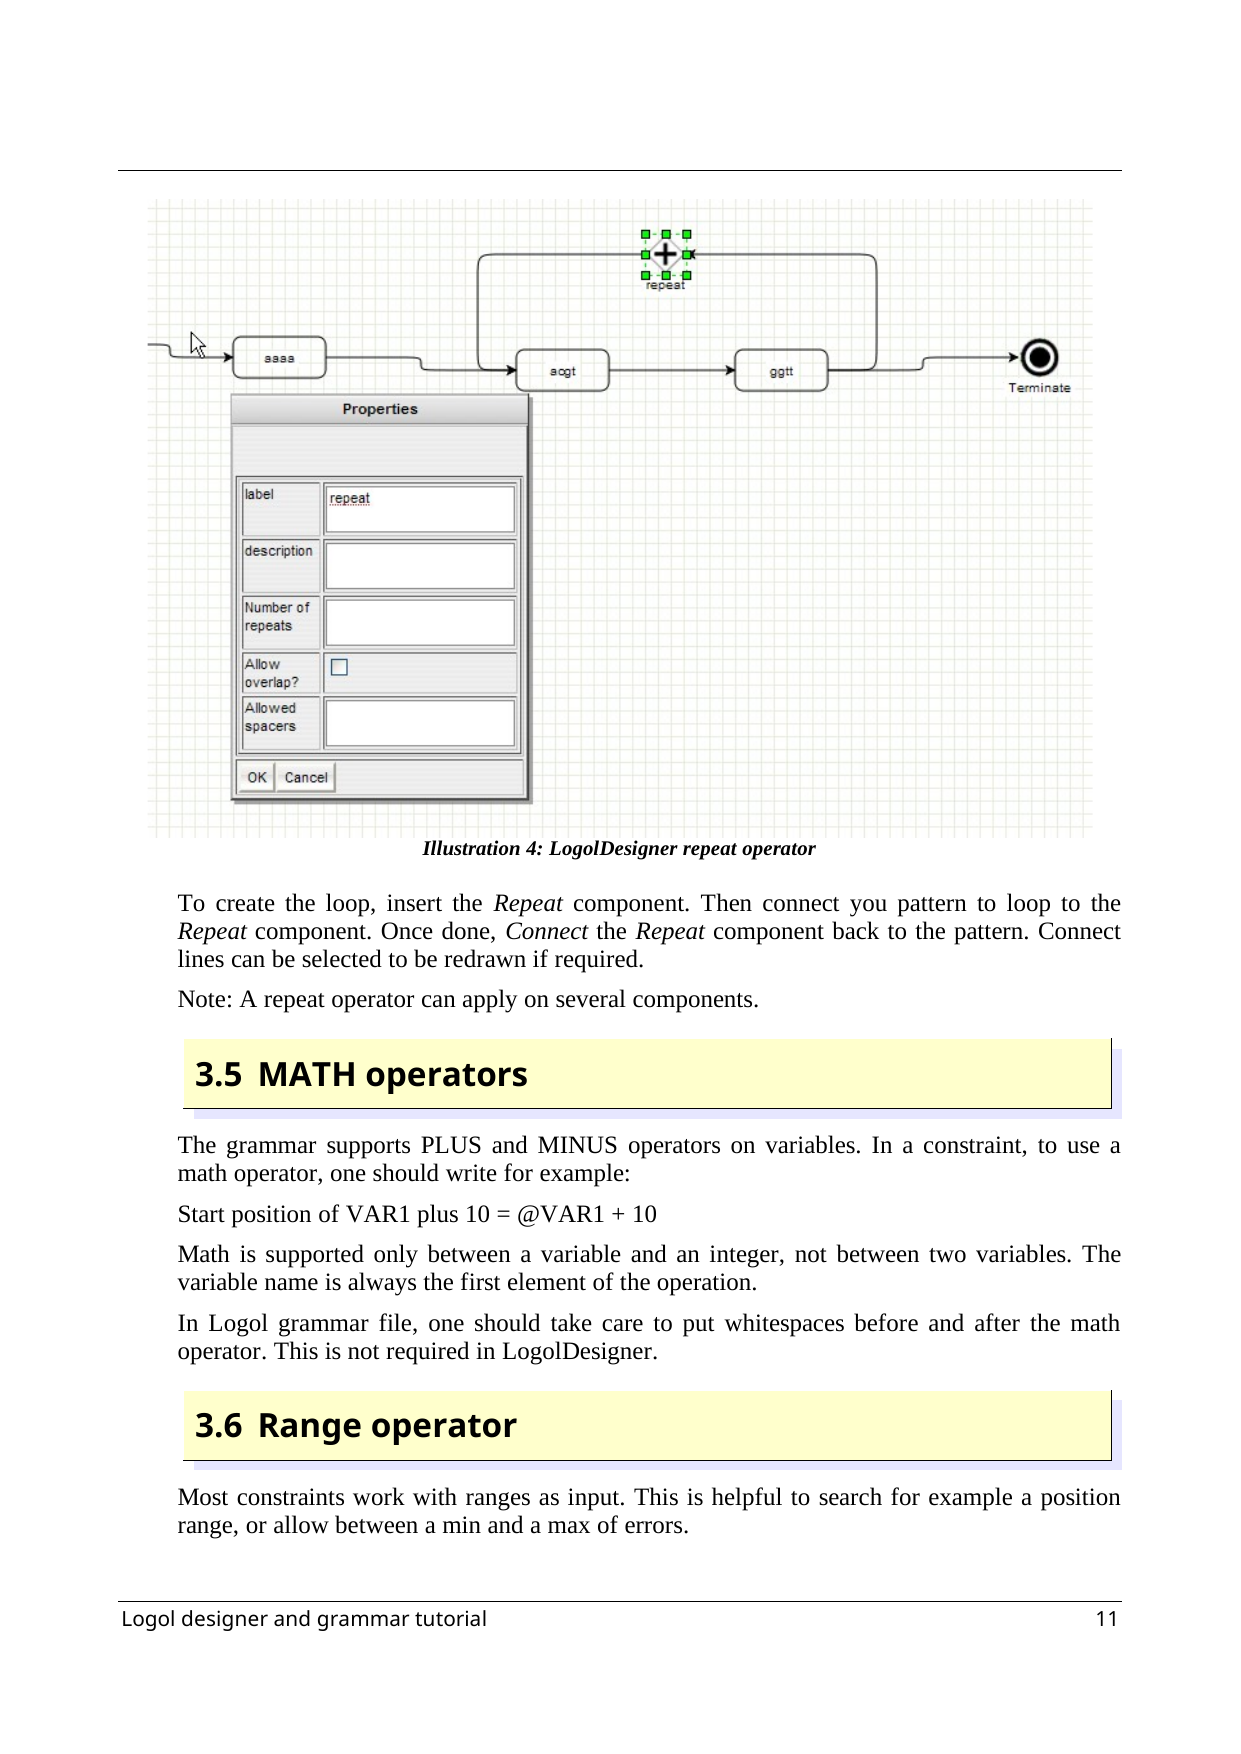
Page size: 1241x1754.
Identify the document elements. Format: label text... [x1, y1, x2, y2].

text Math is supported only between a variable and an integer, not between two variables. The variable name is always the first element of the operation. [177, 1240, 1122, 1296]
text Most constraints work with ranges as input. This is helpful to search for example a position range, or allow between a min and a max of errors. [177, 1483, 1122, 1539]
text To create the loop, insert the Repeat component. Then connect you pattern to loop to the Repeat component. Once done, Connect the Repeat component back to the pattern. Connect lines can be selected to be redrawn if required. [177, 200, 1122, 973]
text Illustration 4: LogolDesigner repeat operator [148, 838, 1092, 860]
subtitle Range operator [184, 1391, 1111, 1460]
text Start position of VAR1 plus 10 = @VAR1 + 10 [177, 1200, 1122, 1228]
subtitle MATH operators [184, 1039, 1111, 1108]
text In Logol grammar file, one should take care to put whitespaces before and after the math operator. This is not required in LogolDesigner. [177, 1309, 1122, 1365]
text Note: A repeat operator can apply on several components. [177, 985, 1122, 1013]
picture [147, 199, 1093, 838]
text The grammar supports PLUS and MINUS operators on variables. In a constraint, to use a math operator, one should write for example: [177, 1131, 1122, 1187]
